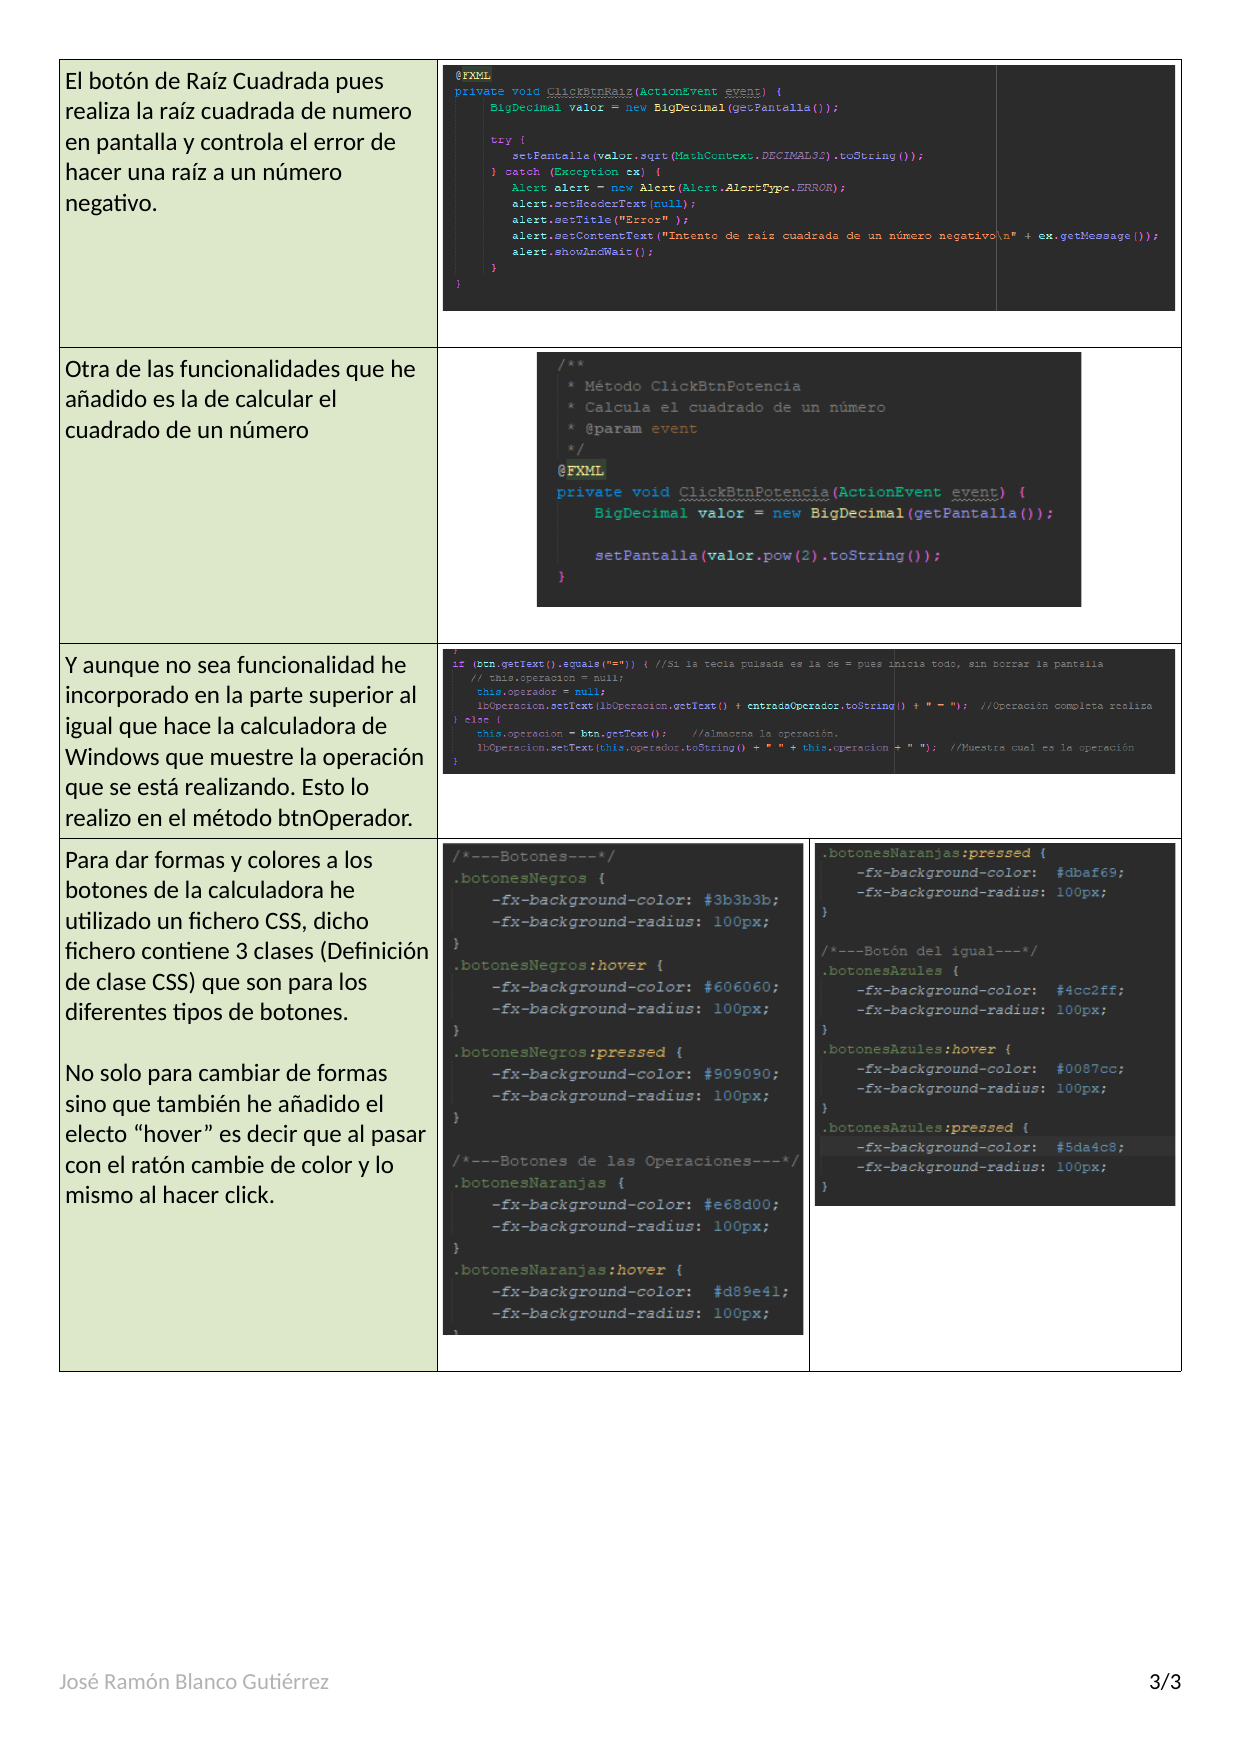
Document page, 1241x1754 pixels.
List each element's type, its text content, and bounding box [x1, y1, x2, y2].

table_cell [438, 60, 1181, 347]
picture [814, 843, 1176, 1206]
picture [442, 65, 1176, 311]
picture [536, 352, 1082, 607]
picture [442, 843, 804, 1335]
table_cell El botón de Raíz Cuadrada pues realiza la raíz cuadrada de numero en pantalla y controla el error de hacer una raíz a un número negativo. [60, 60, 437, 347]
table_cell [810, 839, 1181, 1371]
table_cell Y aunque no sea funcionalidad he incorporado en la parte superior al igual que hace la calculadora de Windows que muestre la operación que se está realizando. Esto lo realizo en el método btnOperador. [60, 644, 437, 838]
table_cell Para dar formas y colores a los botones de la calculadora he utilizado un fichero CSS, dicho fichero contiene 3 clases (Definición de clase CSS) que son para los diferentes tipos de botones. No solo para cambiar de formas sino que también he añadido el electo “hover” es decir que al pasar con el ratón cambie de color y lo mismo al hacer click. [60, 839, 437, 1371]
picture [442, 649, 1176, 774]
table_cell [438, 348, 1181, 643]
table_cell [438, 644, 1181, 838]
table_cell Otra de las funcionalidades que he añadido es la de calcular el cuadrado de un número [60, 348, 437, 643]
table_cell [438, 839, 809, 1371]
